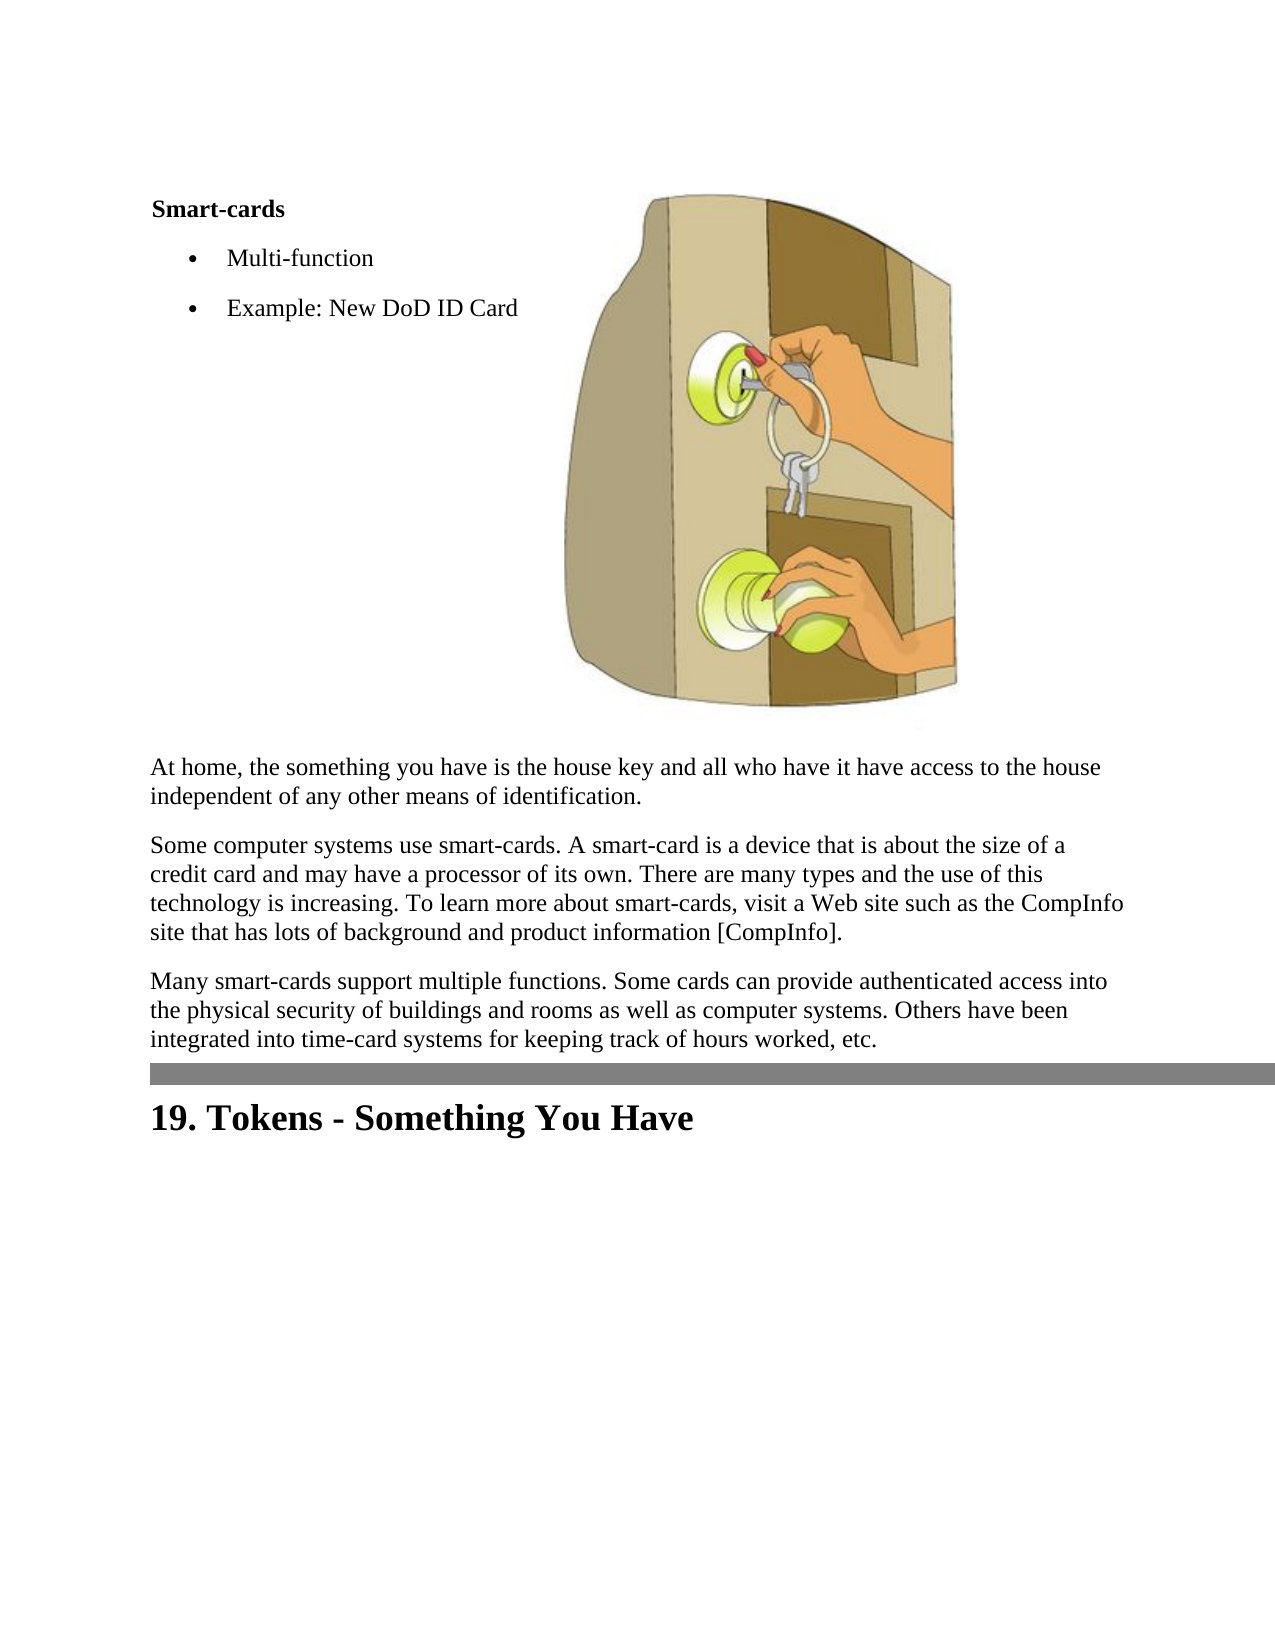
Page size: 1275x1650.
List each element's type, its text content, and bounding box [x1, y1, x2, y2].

text Some computer systems use smart-cards. A smart-card is a device that is about the size of a credit card and may have a processor of its own. There are many types and the use of this technology is increasing. To learn more about smart-cards, visit a Web site such as the CompInfo site that has lots of background and product information [CompInfo]. [150, 831, 1125, 946]
text Many smart-cards support multiple functions. Some cards can provide authenticated access into the physical security of buildings and rooms as well as computer systems. Others have been integrated into time-card systems for keeping track of hours worked, etc. [150, 966, 1125, 1053]
table_header [562, 150, 968, 182]
subtitle 19. Tokens - Something You Have [150, 1095, 1125, 1138]
text At home, the something you have is the house key and all who have it have access to the house independent of any other means of identification. [150, 752, 1125, 810]
table_cell [968, 182, 982, 742]
table_header [968, 150, 982, 182]
table_header [150, 150, 562, 182]
table_cell Smart-cards Multi-function Example: New DoD ID Card [150, 182, 562, 742]
table_cell [562, 182, 968, 742]
